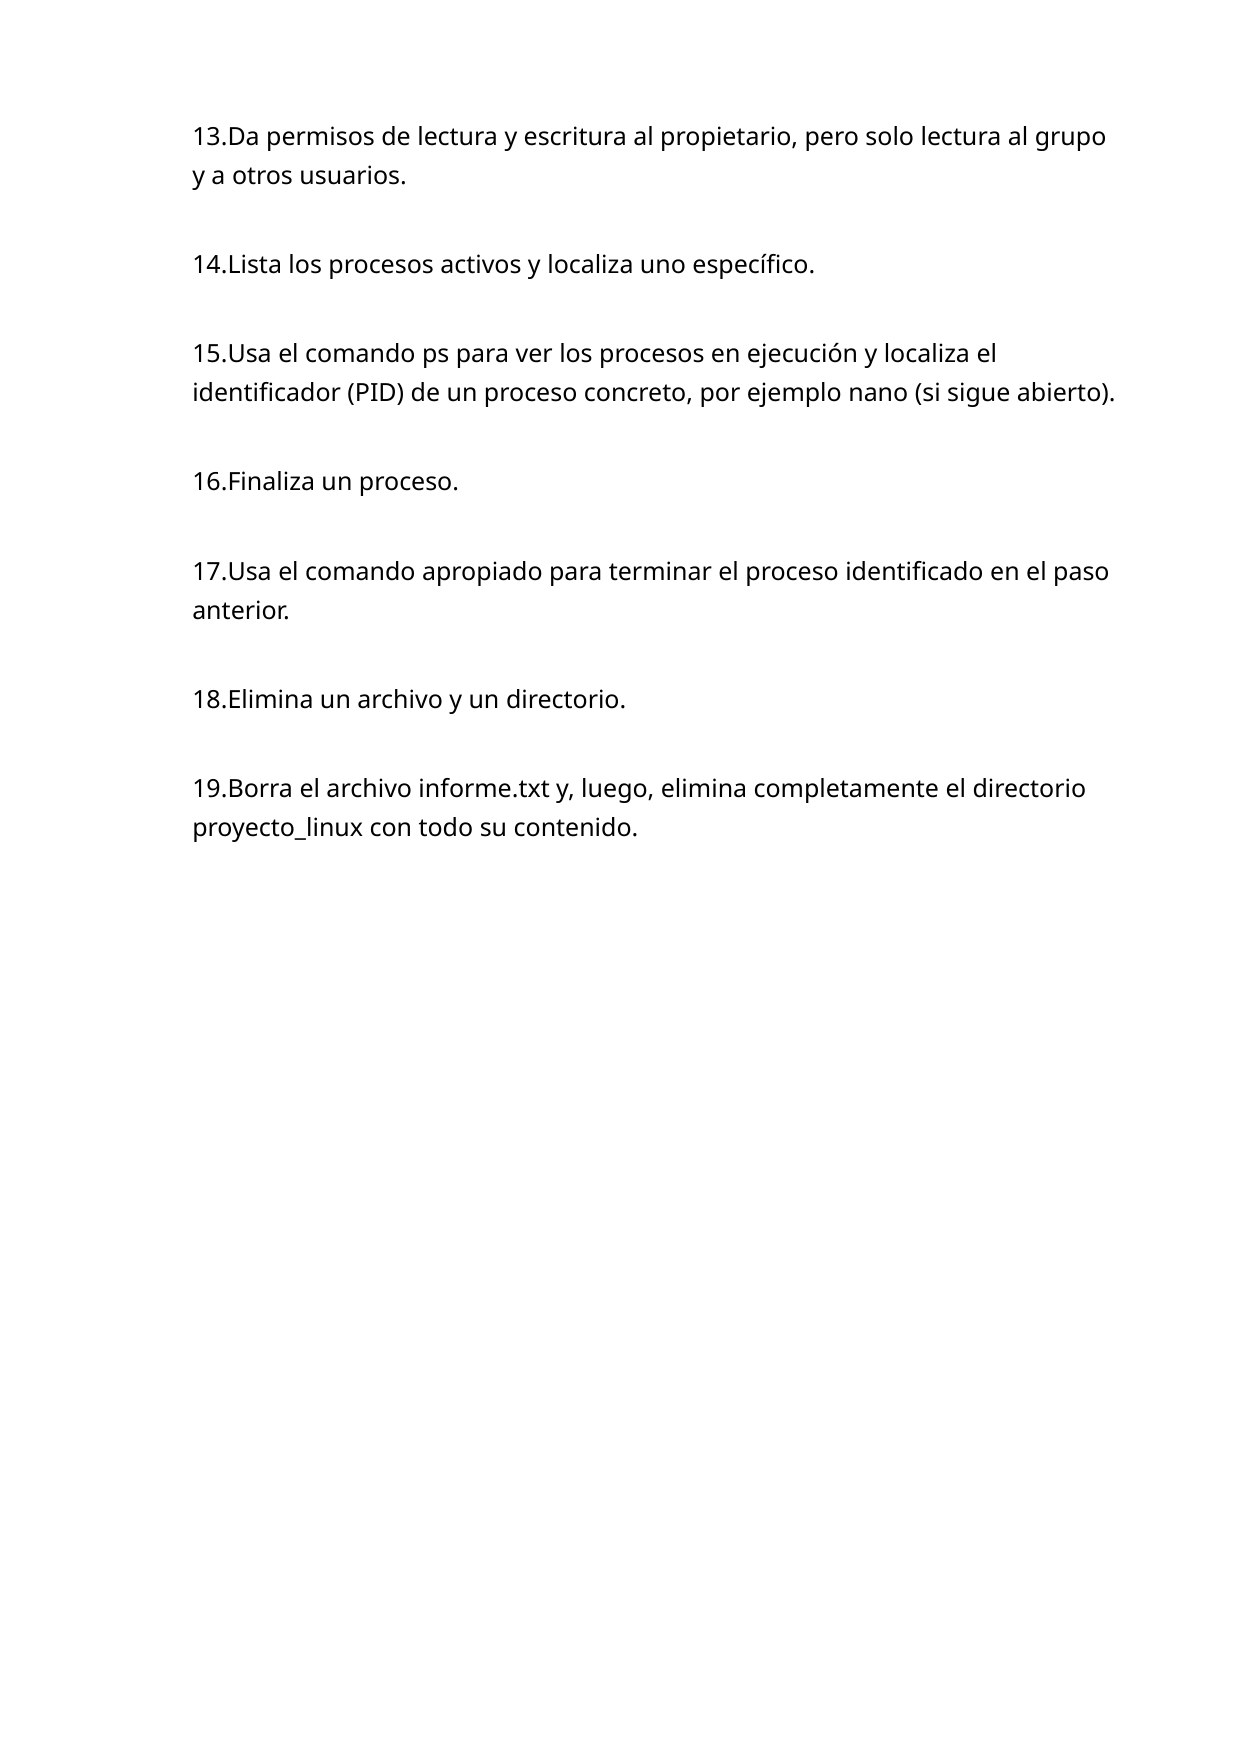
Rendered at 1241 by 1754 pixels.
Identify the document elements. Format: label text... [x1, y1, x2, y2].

list Finaliza un proceso. [118, 464, 1122, 498]
list Lista los procesos activos y localiza uno específico. [118, 246, 1122, 281]
list Elimina un archivo y un directorio. [118, 681, 1122, 716]
list Usa el comando ps para ver los procesos en ejecución y localiza el identificador (PID) de un proceso concreto, por ejemplo nano (si sigue abierto). [118, 336, 1122, 409]
list Da permisos de lectura y escritura al propietario, pero solo lectura al grupo y a otros usuarios. [118, 118, 1122, 191]
list Borra el archivo informe.txt y, luego, elimina completamente el directorio proyecto_linux con todo su contenido. [118, 771, 1122, 844]
list Usa el comando apropiado para terminar el proceso identificado en el paso anterior. [118, 553, 1122, 626]
